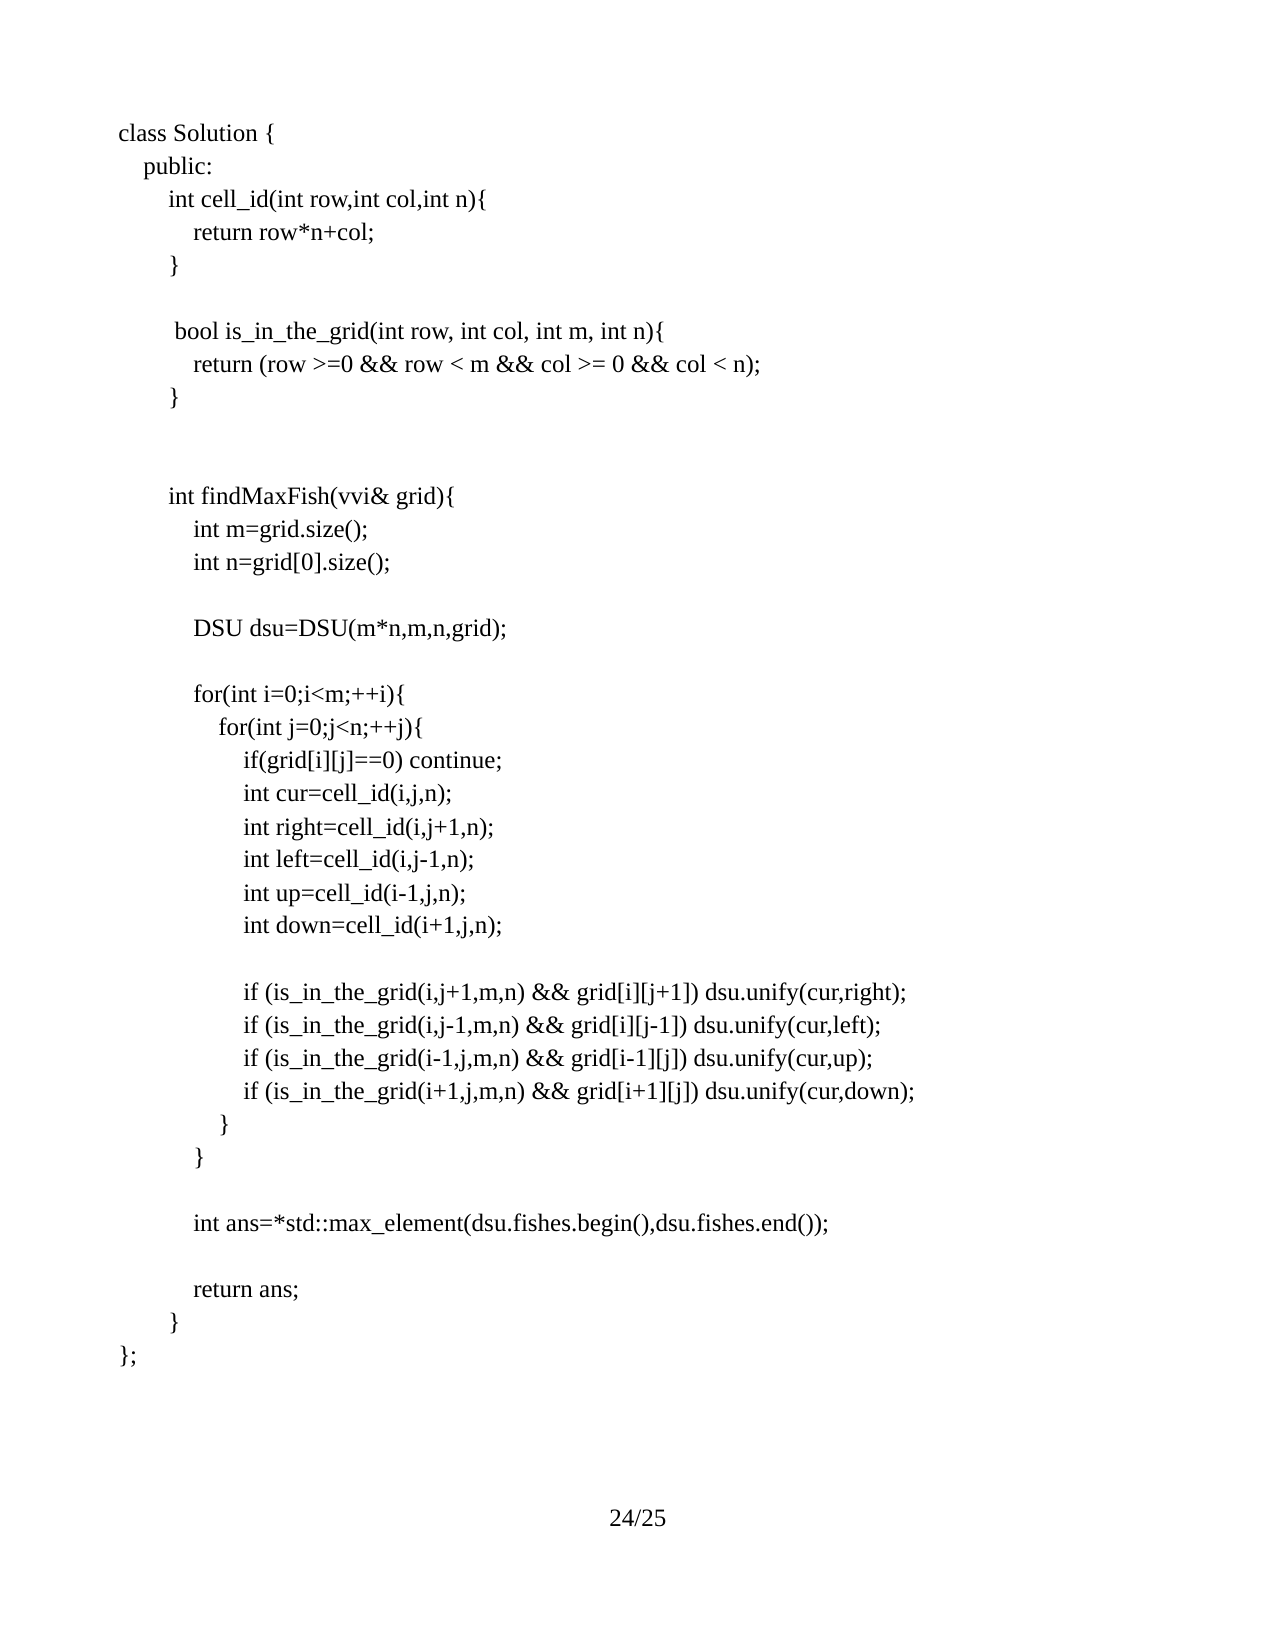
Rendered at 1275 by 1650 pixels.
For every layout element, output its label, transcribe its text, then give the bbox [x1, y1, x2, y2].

text } [118, 1109, 1157, 1137]
text int left=cell_id(i,j-1,n); [118, 844, 1157, 873]
text int right=cell_id(i,j+1,n); [118, 812, 1157, 840]
text } [118, 1142, 1157, 1171]
text int up=cell_id(i-1,j,n); [118, 878, 1157, 906]
text if (is_in_the_grid(i-1,j,m,n) && grid[i-1][j]) dsu.unify(cur,up); [118, 1043, 1157, 1071]
text DSU dsu=DSU(m*n,m,n,grid); [118, 613, 1157, 642]
text int down=cell_id(i+1,j,n); [118, 911, 1157, 939]
text public: [118, 151, 1157, 180]
text } [118, 1307, 1157, 1336]
text return (row >=0 && row < m && col >= 0 && col < n); [118, 349, 1157, 378]
text } [118, 250, 1157, 279]
text }; [118, 1340, 1157, 1369]
text int n=grid[0].size(); [118, 547, 1157, 576]
text if (is_in_the_grid(i,j-1,m,n) && grid[i][j-1]) dsu.unify(cur,left); [118, 1010, 1157, 1038]
text class Solution { [118, 118, 1157, 147]
text int ans=*std::max_element(dsu.fishes.begin(),dsu.fishes.end()); [118, 1208, 1157, 1237]
text return row*n+col; [118, 217, 1157, 246]
text } [118, 382, 1157, 411]
text bool is_in_the_grid(int row, int col, int m, int n){ [118, 316, 1157, 345]
text if (is_in_the_grid(i,j+1,m,n) && grid[i][j+1]) dsu.unify(cur,right); [118, 977, 1157, 1005]
text int cell_id(int row,int col,int n){ [118, 184, 1157, 213]
text if(grid[i][j]==0) continue; [118, 746, 1157, 774]
text for(int j=0;j<n;++j){ [118, 712, 1157, 741]
text int cur=cell_id(i,j,n); [118, 778, 1157, 807]
text for(int i=0;i<m;++i){ [118, 679, 1157, 708]
text if (is_in_the_grid(i+1,j,m,n) && grid[i+1][j]) dsu.unify(cur,down); [118, 1076, 1157, 1104]
text return ans; [118, 1274, 1157, 1303]
text int m=grid.size(); [118, 514, 1157, 543]
text int findMaxFish(vvi& grid){ [118, 481, 1157, 510]
